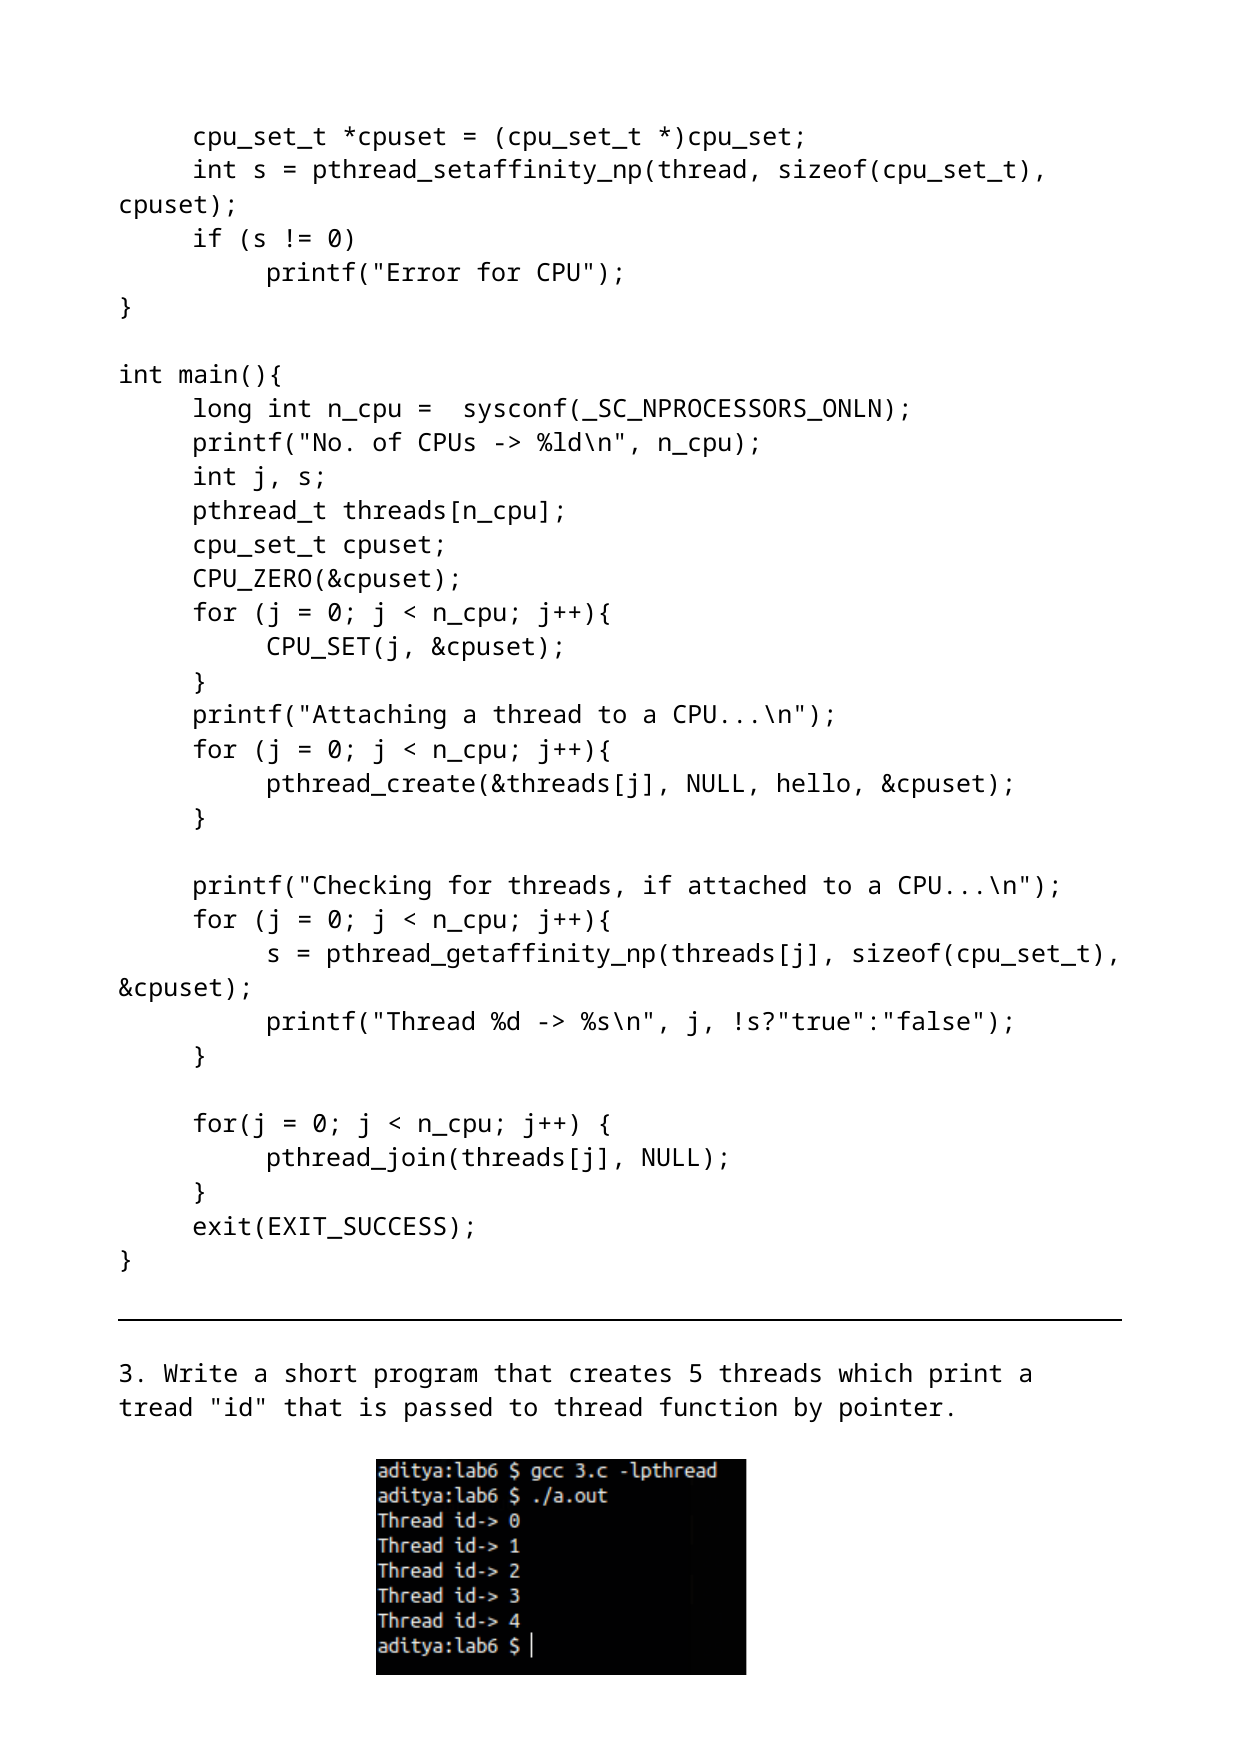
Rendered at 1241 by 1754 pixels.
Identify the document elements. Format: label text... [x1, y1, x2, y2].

picture [376, 1459, 747, 1675]
text } [118, 1038, 1122, 1072]
text int j, s; [118, 459, 1122, 493]
text CPU_ZERO(&cpuset); [118, 561, 1122, 595]
text printf("Checking for threads, if attached to a CPU...\n"); [118, 867, 1122, 902]
text pthread_t threads[n_cpu]; [118, 493, 1122, 527]
text printf("No. of CPUs -> %ld\n", n_cpu); [118, 425, 1122, 459]
text 3. Write a short program that creates 5 threads which print a tread "id" that is passed to thread function by pointer. [118, 1355, 1122, 1423]
text for (j = 0; j < n_cpu; j++){ [118, 902, 1122, 936]
text printf("Thread %d -> %s\n", j, !s?"true":"false"); [118, 1004, 1122, 1038]
text CPU_SET(j, &cpuset); [118, 629, 1122, 663]
text if (s != 0) [118, 220, 1122, 254]
text printf("Attaching a thread to a CPU...\n"); [118, 697, 1122, 731]
text for (j = 0; j < n_cpu; j++){ [118, 595, 1122, 629]
text } [118, 663, 1122, 697]
text } [118, 1174, 1122, 1208]
text } [118, 288, 1122, 322]
text s = pthread_getaffinity_np(threads[j], sizeof(cpu_set_t), &cpuset); [118, 936, 1122, 1004]
text } [118, 799, 1122, 833]
text int main(){ [118, 357, 1122, 391]
text for(j = 0; j < n_cpu; j++) { [118, 1106, 1122, 1140]
text printf("Error for CPU"); [118, 254, 1122, 288]
text cpu_set_t cpuset; [118, 527, 1122, 561]
text cpu_set_t *cpuset = (cpu_set_t *)cpu_set; [118, 118, 1122, 152]
text long int n_cpu = sysconf(_SC_NPROCESSORS_ONLN); [118, 391, 1122, 425]
text exit(EXIT_SUCCESS); [118, 1208, 1122, 1242]
text } [118, 1242, 1122, 1276]
text for (j = 0; j < n_cpu; j++){ [118, 731, 1122, 765]
text pthread_create(&threads[j], NULL, hello, &cpuset); [118, 765, 1122, 799]
text pthread_join(threads[j], NULL); [118, 1140, 1122, 1174]
text int s = pthread_setaffinity_np(thread, sizeof(cpu_set_t), cpuset); [118, 152, 1122, 220]
